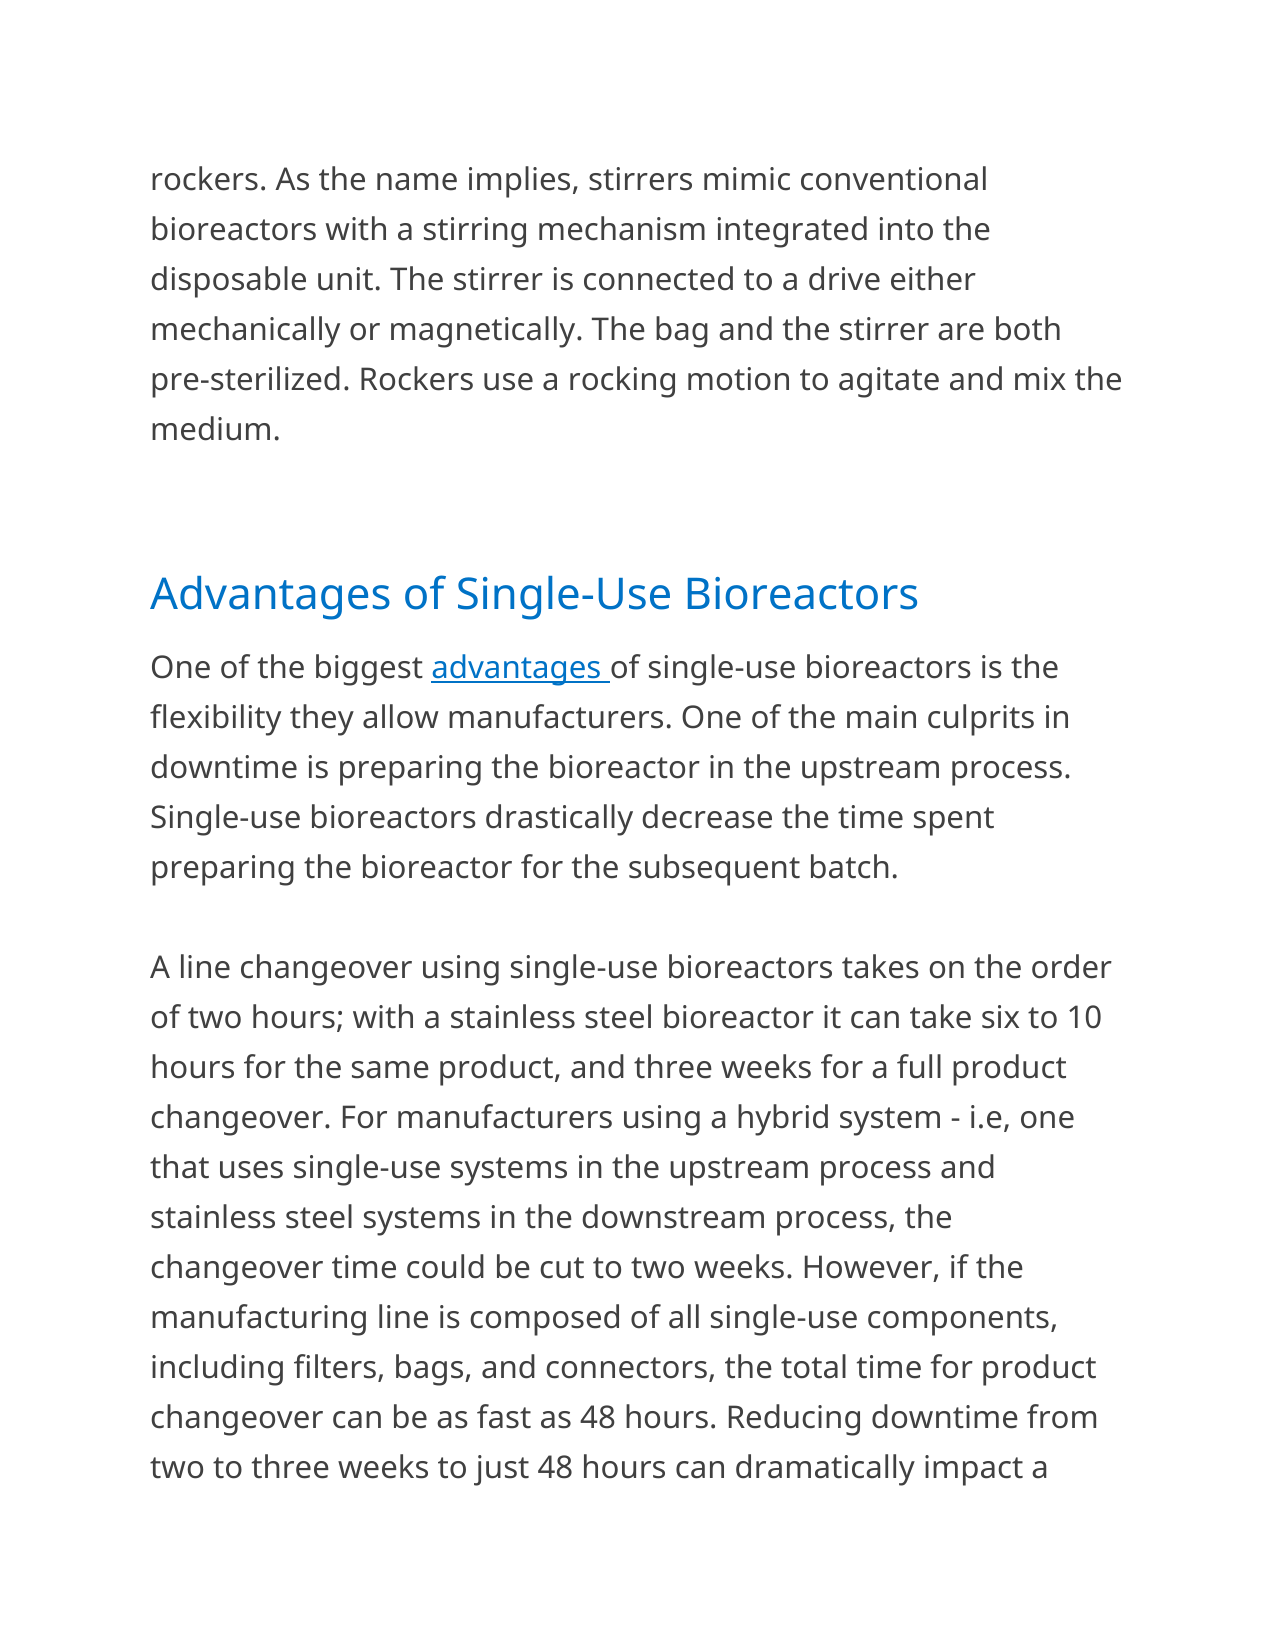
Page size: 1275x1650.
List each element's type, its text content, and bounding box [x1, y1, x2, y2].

text rockers. As the name implies, stirrers mimic conventional bioreactors with a stirring mechanism integrated into the disposable unit. The stirrer is connected to a drive either mechanically or magnetically. The bag and the stirrer are both pre-sterilized. Rockers use a rocking motion to agitate and mix the medium. [150, 150, 1125, 450]
subtitle Advantages of Single-Use Bioreactors [150, 562, 1125, 622]
text One of the biggest advantages of single-use bioreactors is the flexibility they allow manufacturers. One of the main culprits in downtime is preparing the bioreactor in the upstream process. Single-use bioreactors drastically decrease the time spent preparing the bioreactor for the subsequent batch. A line changeover using single-use bioreactors takes on the order of two hours; with a stainless steel bioreactor it can take six to 10 hours for the same product, and three weeks for a full product changeover. For manufacturers using a hybrid system - i.e, one that uses single-use systems in the upstream process and stainless steel systems in the downstream process, the changeover time could be cut to two weeks. However, if the manufacturing line is composed of all single-use components, including filters, bags, and connectors, the total time for product changeover can be as fast as 48 hours. Reducing downtime from two to three weeks to just 48 hours can dramatically impact a [150, 638, 1125, 1488]
